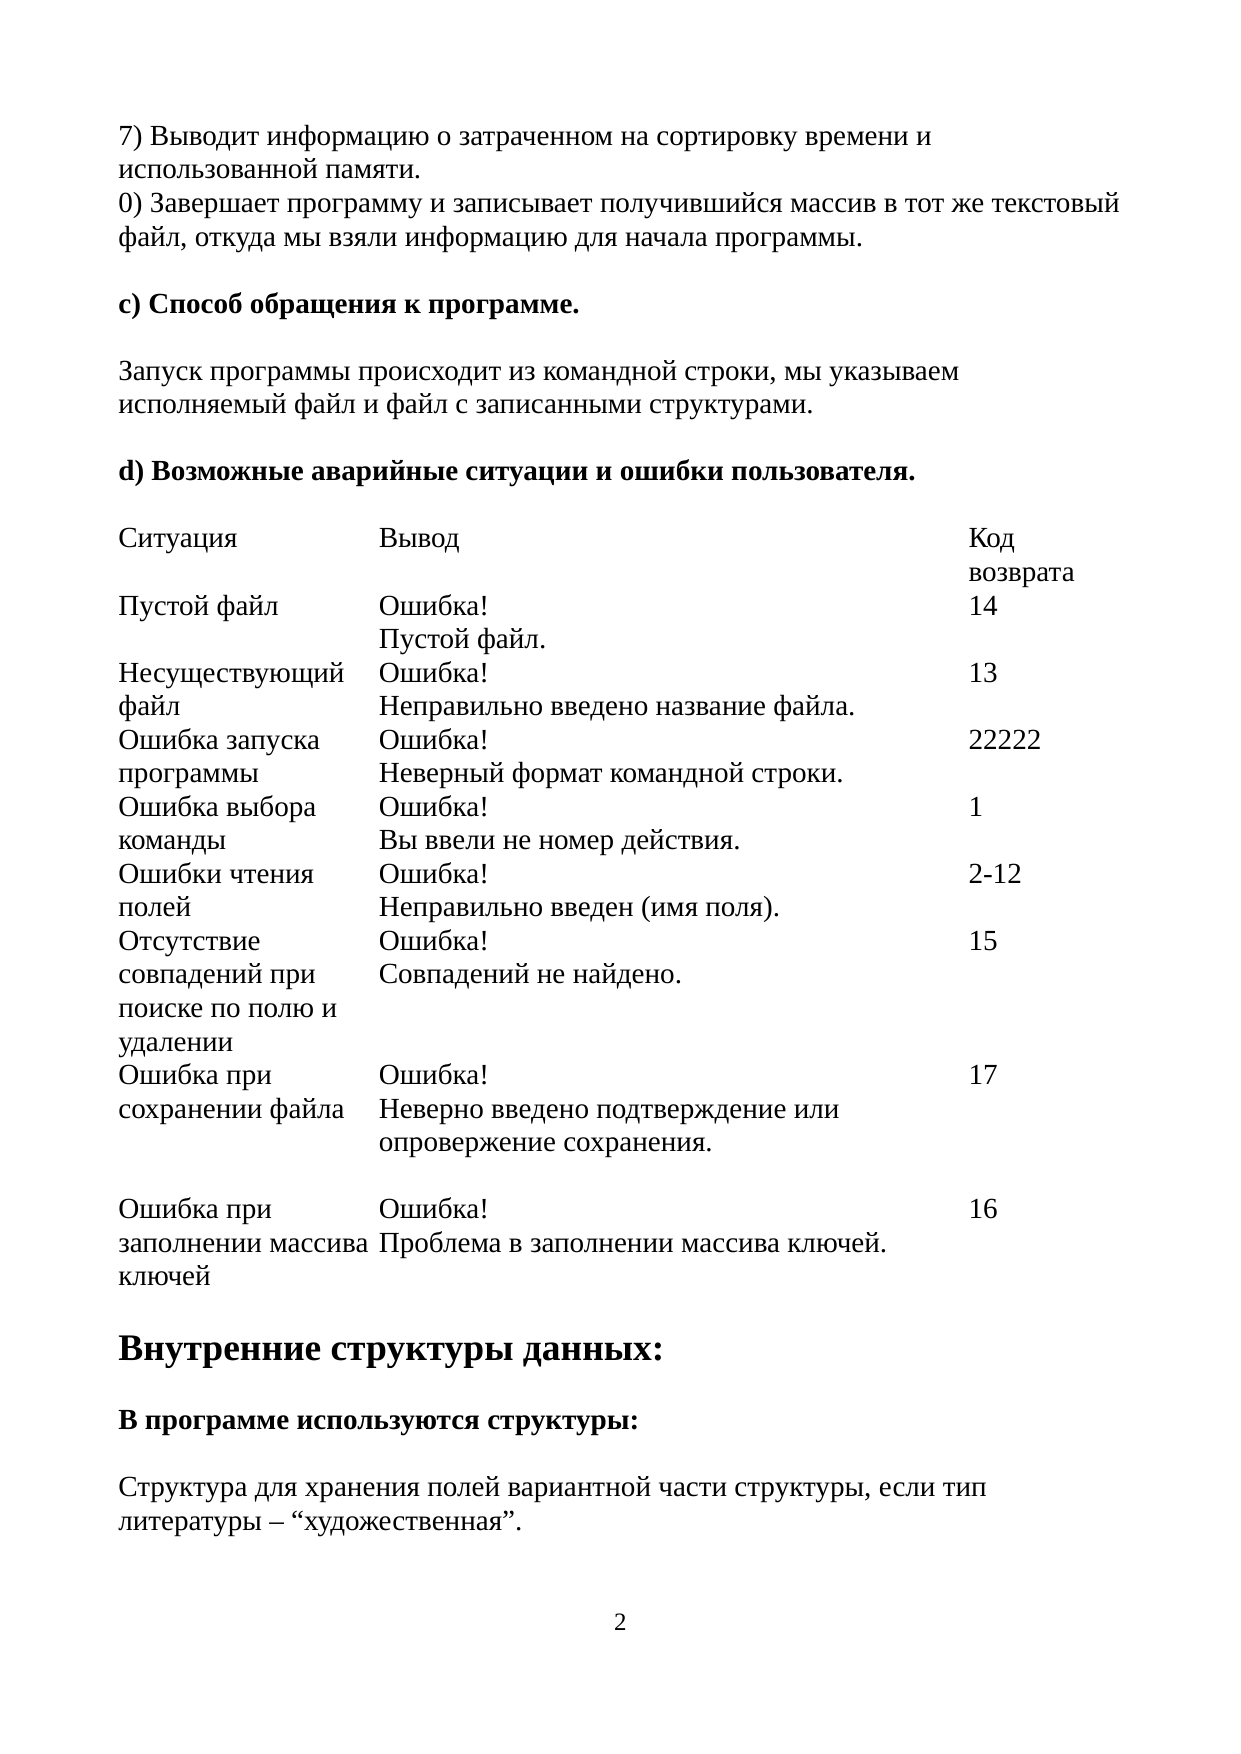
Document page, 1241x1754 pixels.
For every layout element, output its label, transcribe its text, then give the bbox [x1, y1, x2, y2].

text Структура для хранения полей вариантной части структуры, если тип литературы – “художественная”. [118, 1469, 1122, 1536]
table_cell 15 [968, 923, 1122, 1057]
table_cell Ошибка! Проблема в заполнении массива ключей. [379, 1191, 968, 1292]
table_cell 16 [968, 1191, 1122, 1292]
table_cell 13 [968, 655, 1122, 722]
table_cell 17 [968, 1057, 1122, 1191]
text d) Возможные аварийные ситуации и ошибки пользователя. [118, 453, 1122, 487]
text Запуск программы происходит из командной строки, мы указываем исполняемый файл и файл с записанными структурами. [118, 353, 1122, 420]
table_cell Ошибка! Неправильно введен (имя поля). [379, 856, 968, 923]
table_cell 22222 [968, 722, 1122, 789]
text c) Способ обращения к программе. [118, 286, 1122, 319]
table_cell 2-12 [968, 856, 1122, 923]
text 7) Выводит информацию о затраченном на сортировку времени и использованной памяти. [118, 118, 1122, 185]
table_cell Ошибка! Неверный формат командной строки. [379, 722, 968, 789]
table_cell Ошибка! Пустой файл. [379, 588, 968, 655]
table_cell Отсутствие совпадений при поиске по полю и удалении [118, 923, 378, 1057]
table_cell 1 [968, 789, 1122, 856]
table_cell Ошибка при сохранении файла [118, 1057, 378, 1191]
text В программе используются структуры: [118, 1402, 1122, 1436]
table_cell Ошибка! Совпадений не найдено. [379, 923, 968, 1057]
table_cell Ошибки чтения полей [118, 856, 378, 923]
table_header Ситуация [118, 521, 378, 588]
table_cell 14 [968, 588, 1122, 655]
table_header Вывод [379, 521, 968, 588]
text 0) Завершает программу и записывает получившийся массив в тот же текстовый файл, откуда мы взяли информацию для начала программы. [118, 185, 1122, 252]
table_cell Пустой файл [118, 588, 378, 655]
table_cell Ошибка! Неверно введено подтверждение или опровержение сохранения. [379, 1057, 968, 1191]
table_cell Ошибка выбора команды [118, 789, 378, 856]
table_header Код возврата [968, 521, 1122, 588]
table_cell Ошибка! Вы ввели не номер действия. [379, 789, 968, 856]
table_cell Ошибка при заполнении массива ключей [118, 1191, 378, 1292]
table_cell Несуществующий файл [118, 655, 378, 722]
table_cell Ошибка запуска программы [118, 722, 378, 789]
text Внутренние структуры данных: [118, 1326, 1122, 1369]
table_cell Ошибка! Неправильно введено название файла. [379, 655, 968, 722]
